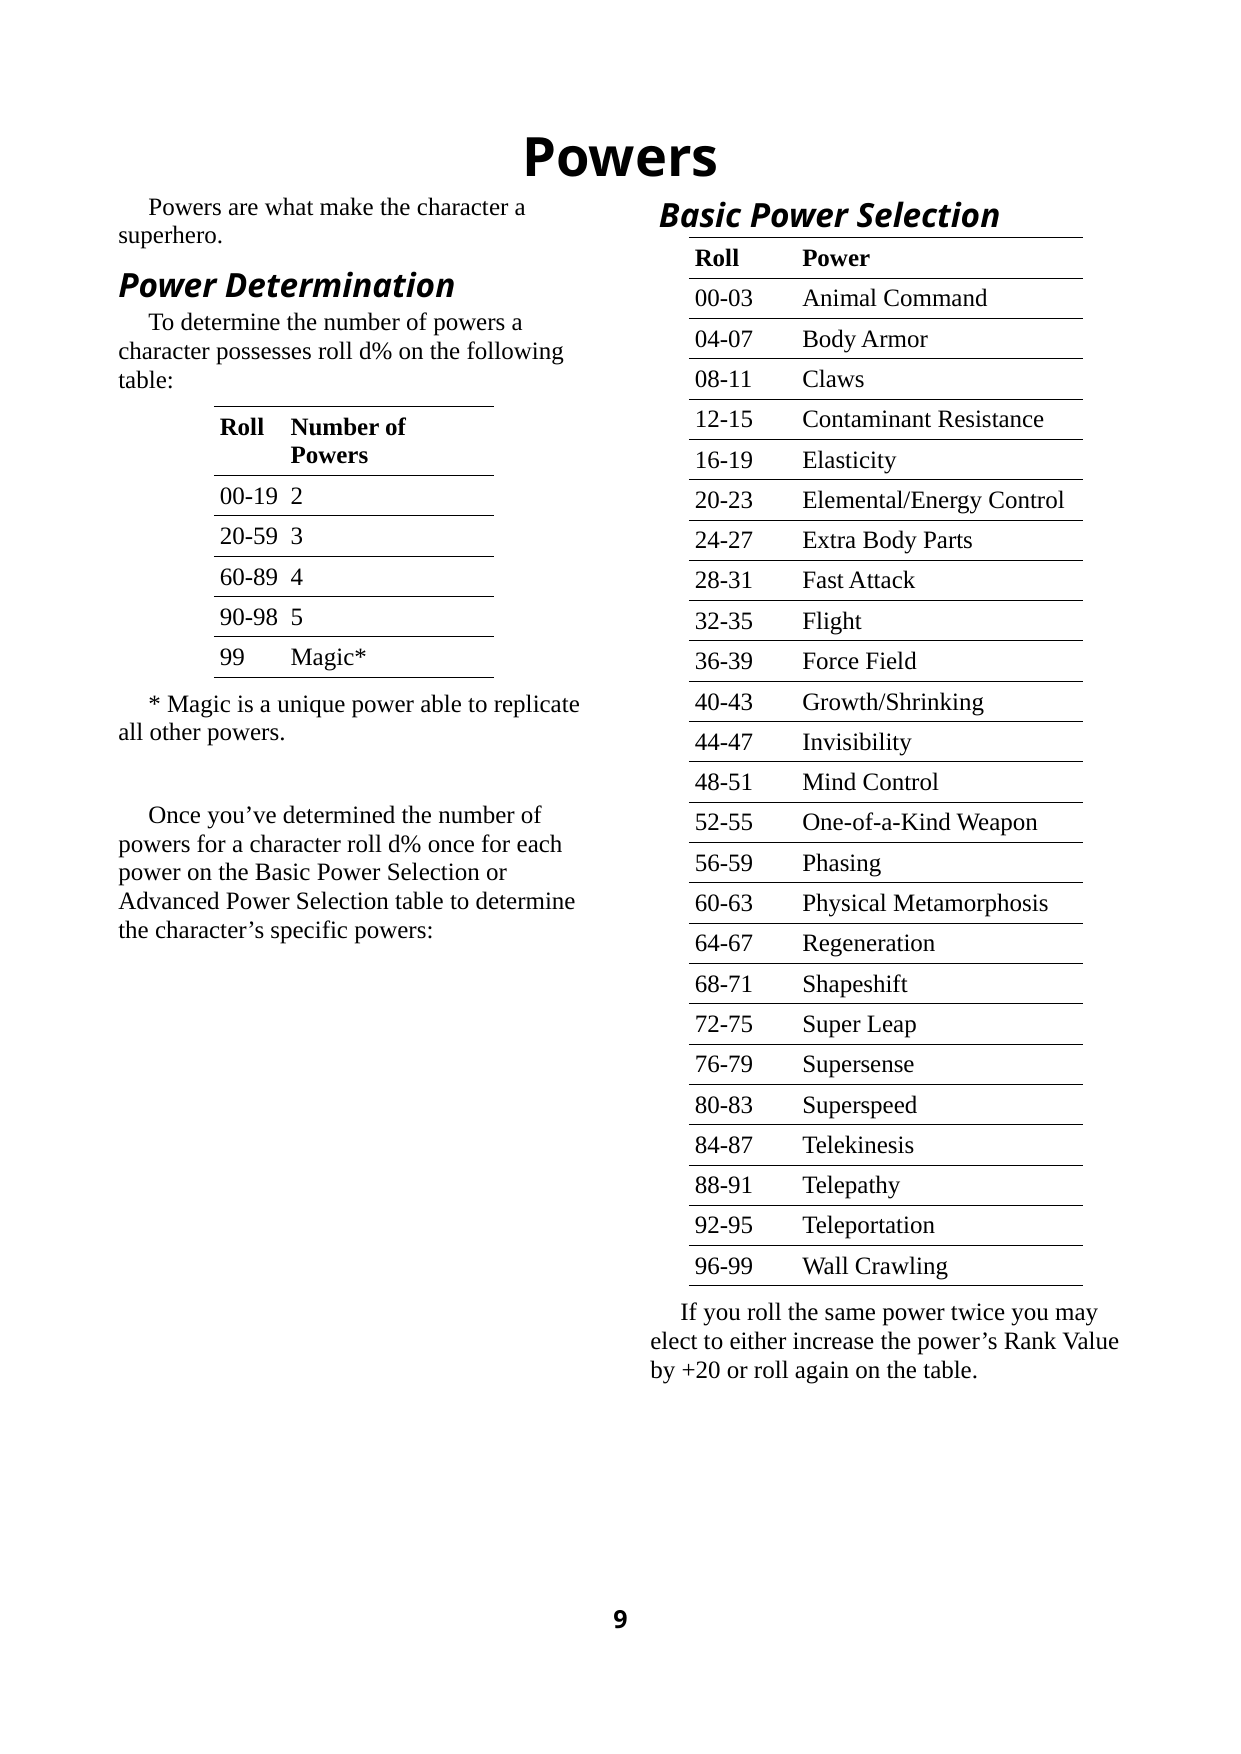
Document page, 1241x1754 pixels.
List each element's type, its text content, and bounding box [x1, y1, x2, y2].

table_cell Fast Attack [796, 561, 1083, 600]
table_cell 32-35 [689, 601, 796, 640]
table_cell 2 [285, 476, 494, 515]
table_cell Regeneration [796, 924, 1083, 963]
table_cell 00-03 [689, 279, 796, 318]
table_cell 44-47 [689, 722, 796, 761]
subtitle Powers [118, 118, 1122, 192]
table_header Roll [689, 238, 796, 278]
table_cell Mind Control [796, 762, 1083, 802]
table_cell Teleportation [796, 1206, 1083, 1245]
table_cell Growth/Shrinking [796, 682, 1083, 721]
table_cell Magic* [285, 637, 494, 677]
table_cell 60-63 [689, 883, 796, 923]
text Once you’ve determined the number of powers for a character roll d% once for each power on the Basic Power Selection or Advanced Power Selection table to determine the character’s specific powers: [118, 800, 590, 944]
table_cell 84-87 [689, 1125, 796, 1164]
table_cell Claws [796, 359, 1083, 398]
text To determine the number of powers a character possesses roll d% on the following table: [118, 307, 590, 393]
subtitle Power Determination [118, 262, 590, 307]
table_cell 4 [285, 557, 494, 596]
table_cell 88-91 [689, 1166, 796, 1205]
table_cell 40-43 [689, 682, 796, 721]
table_cell Wall Crawling [796, 1246, 1083, 1285]
table_cell 48-51 [689, 762, 796, 802]
table_cell 20-59 [214, 516, 285, 556]
text If you roll the same power twice you may elect to either increase the power’s Rank Value by +20 or roll again on the table. [650, 1297, 1122, 1384]
table_cell 64-67 [689, 924, 796, 963]
table_cell 36-39 [689, 641, 796, 681]
table_cell One-of-a-Kind Weapon [796, 803, 1083, 842]
table_cell 99 [214, 637, 285, 677]
table_cell 56-59 [689, 843, 796, 882]
table_cell Telekinesis [796, 1125, 1083, 1164]
table_cell 5 [285, 597, 494, 636]
table_cell Telepathy [796, 1166, 1083, 1205]
text Powers are what make the character a superhero. [118, 192, 590, 249]
table_cell Phasing [796, 843, 1083, 882]
table_cell Super Leap [796, 1004, 1083, 1043]
table_cell Contaminant Resistance [796, 400, 1083, 439]
table_cell 24-27 [689, 521, 796, 560]
table_cell 92-95 [689, 1206, 796, 1245]
table_cell Shapeshift [796, 964, 1083, 1003]
table_cell Superspeed [796, 1085, 1083, 1124]
table_cell Elemental/Energy Control [796, 480, 1083, 519]
table_cell Animal Command [796, 279, 1083, 318]
table_cell 3 [285, 516, 494, 556]
text * Magic is a unique power able to replicate all other powers. [118, 689, 590, 746]
table_cell 16-19 [689, 440, 796, 479]
table_cell 28-31 [689, 561, 796, 600]
table_cell Physical Metamorphosis [796, 883, 1083, 923]
table_cell 96-99 [689, 1246, 796, 1285]
table_cell 90-98 [214, 597, 285, 636]
table_cell 68-71 [689, 964, 796, 1003]
table_cell 52-55 [689, 803, 796, 842]
table_cell 80-83 [689, 1085, 796, 1124]
table_cell 00-19 [214, 476, 285, 515]
table_cell Flight [796, 601, 1083, 640]
subtitle Basic Power Selection [650, 192, 1122, 237]
table_cell Force Field [796, 641, 1083, 681]
table_cell 04-07 [689, 319, 796, 358]
table_header Power [796, 238, 1083, 278]
table_cell Extra Body Parts [796, 521, 1083, 560]
table_cell Supersense [796, 1045, 1083, 1084]
table_header Roll [214, 407, 285, 475]
table_cell 72-75 [689, 1004, 796, 1043]
table_cell 60-89 [214, 557, 285, 596]
table_cell 12-15 [689, 400, 796, 439]
table_cell Invisibility [796, 722, 1083, 761]
table_cell Body Armor [796, 319, 1083, 358]
table_cell Elasticity [796, 440, 1083, 479]
table_cell 76-79 [689, 1045, 796, 1084]
table_cell 20-23 [689, 480, 796, 519]
table_header Number of Powers [285, 407, 494, 475]
table_cell 08-11 [689, 359, 796, 398]
